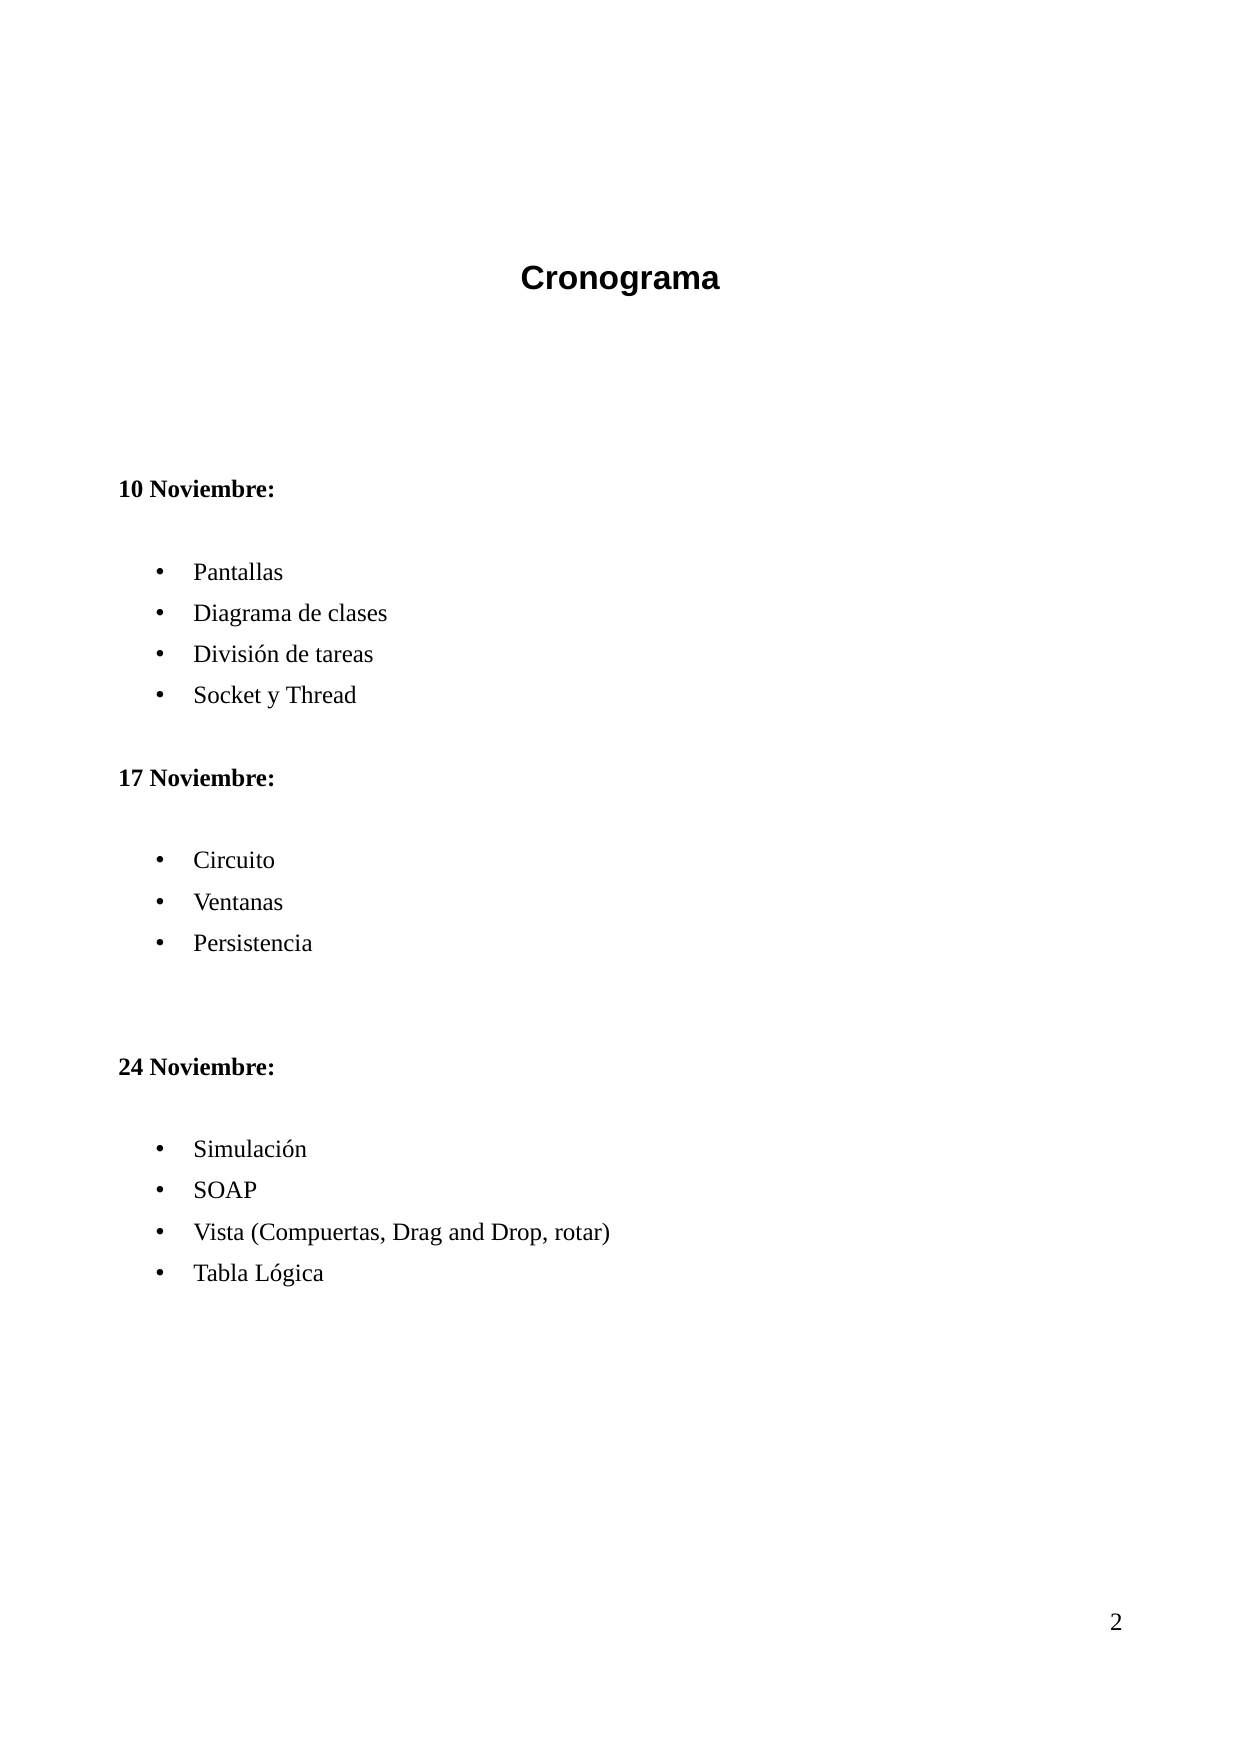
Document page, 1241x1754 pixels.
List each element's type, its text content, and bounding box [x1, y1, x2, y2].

subtitle Cronograma [118, 258, 1122, 297]
list Pantallas [156, 557, 1122, 586]
list Diagrama de clases [156, 598, 1122, 627]
list División de tareas [156, 639, 1122, 668]
text 10 Noviembre: [118, 474, 1122, 503]
list SOAP [156, 1176, 1122, 1204]
text 17 Noviembre: [118, 763, 1122, 792]
list Simulación [156, 1134, 1122, 1163]
list Tabla Lógica [156, 1258, 1122, 1287]
list Ventanas [156, 887, 1122, 916]
list Circuito [156, 846, 1122, 874]
list Socket y Thread [156, 681, 1122, 709]
list Vista (Compuertas, Drag and Drop, rotar) [156, 1217, 1122, 1246]
text 24 Noviembre: [118, 1052, 1122, 1081]
list Persistencia [156, 928, 1122, 957]
